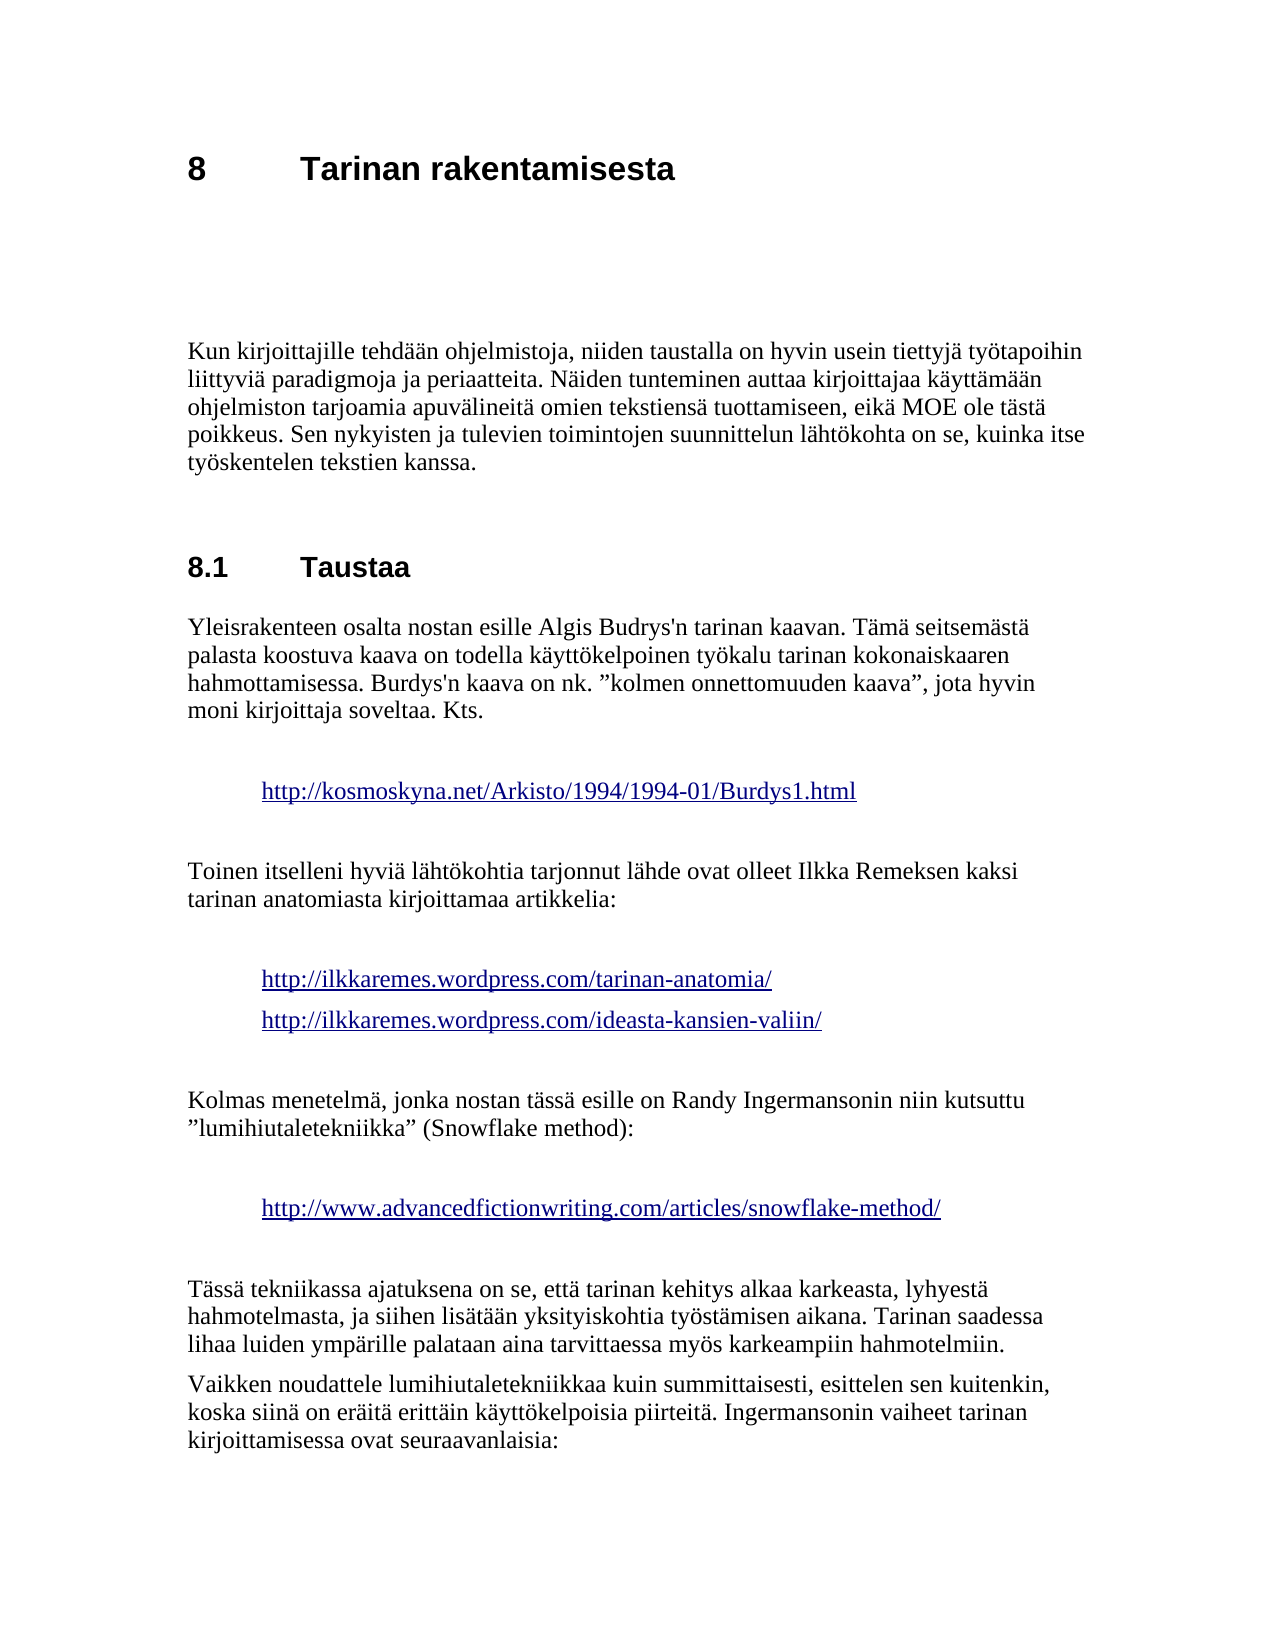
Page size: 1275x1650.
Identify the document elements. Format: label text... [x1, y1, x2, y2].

text http://www.advancedfictionwriting.com/articles/snowflake-method/ [187, 1194, 1087, 1222]
text http://ilkkaremes.wordpress.com/tarinan-anatomia/ [187, 966, 1087, 993]
text Toinen itselleni hyviä lähtökohtia tarjonnut lähde ovat olleet Ilkka Remeksen kaksi tarinan anatomiasta kirjoittamaa artikkelia: [187, 857, 1087, 913]
text Vaikken noudattele lumihiutaletekniikkaa kuin summittaisesti, esittelen sen kuitenkin, koska siinä on eräitä erittäin käyttökelpoisia piirteitä. Ingermansonin vaiheet tarinan kirjoittamisessa ovat seuraavanlaisia: [187, 1370, 1087, 1453]
subtitle Tarinan rakentamisesta [187, 150, 1087, 187]
subtitle Taustaa [187, 551, 1087, 583]
text Yleisrakenteen osalta nostan esille Algis Budrys'n tarinan kaavan. Tämä seitsemästä palasta koostuva kaava on todella käyttökelpoinen työkalu tarinan kokonaiskaaren hahmottamisessa. Burdys'n kaava on nk. ”kolmen onnettomuuden kaava”, jota hyvin moni kirjoittaja soveltaa. Kts. [187, 613, 1087, 724]
text Kun kirjoittajille tehdään ohjelmistoja, niiden taustalla on hyvin usein tiettyjä työtapoihin liittyviä paradigmoja ja periaatteita. Näiden tunteminen auttaa kirjoittajaa käyttämään ohjelmiston tarjoamia apuvälineitä omien tekstiensä tuottamiseen, eikä MOE ole tästä poikkeus. Sen nykyisten ja tulevien toimintojen suunnittelun lähtökohta on se, kuinka itse työskentelen tekstien kanssa. [187, 337, 1087, 476]
text http://kosmoskyna.net/Arkisto/1994/1994-01/Burdys1.html [187, 777, 1087, 805]
text http://ilkkaremes.wordpress.com/ideasta-kansien-valiin/ [187, 1006, 1087, 1033]
text Tässä tekniikassa ajatuksena on se, että tarinan kehitys alkaa karkeasta, lyhyestä hahmotelmasta, ja siihen lisätään yksityiskohtia työstämisen aikana. Tarinan saadessa lihaa luiden ympärille palataan aina tarvittaessa myös karkeampiin hahmotelmiin. [187, 1275, 1087, 1358]
text Kolmas menetelmä, jonka nostan tässä esille on Randy Ingermansonin niin kutsuttu ”lumihiutaletekniikka” (Snowflake method): [187, 1086, 1087, 1142]
